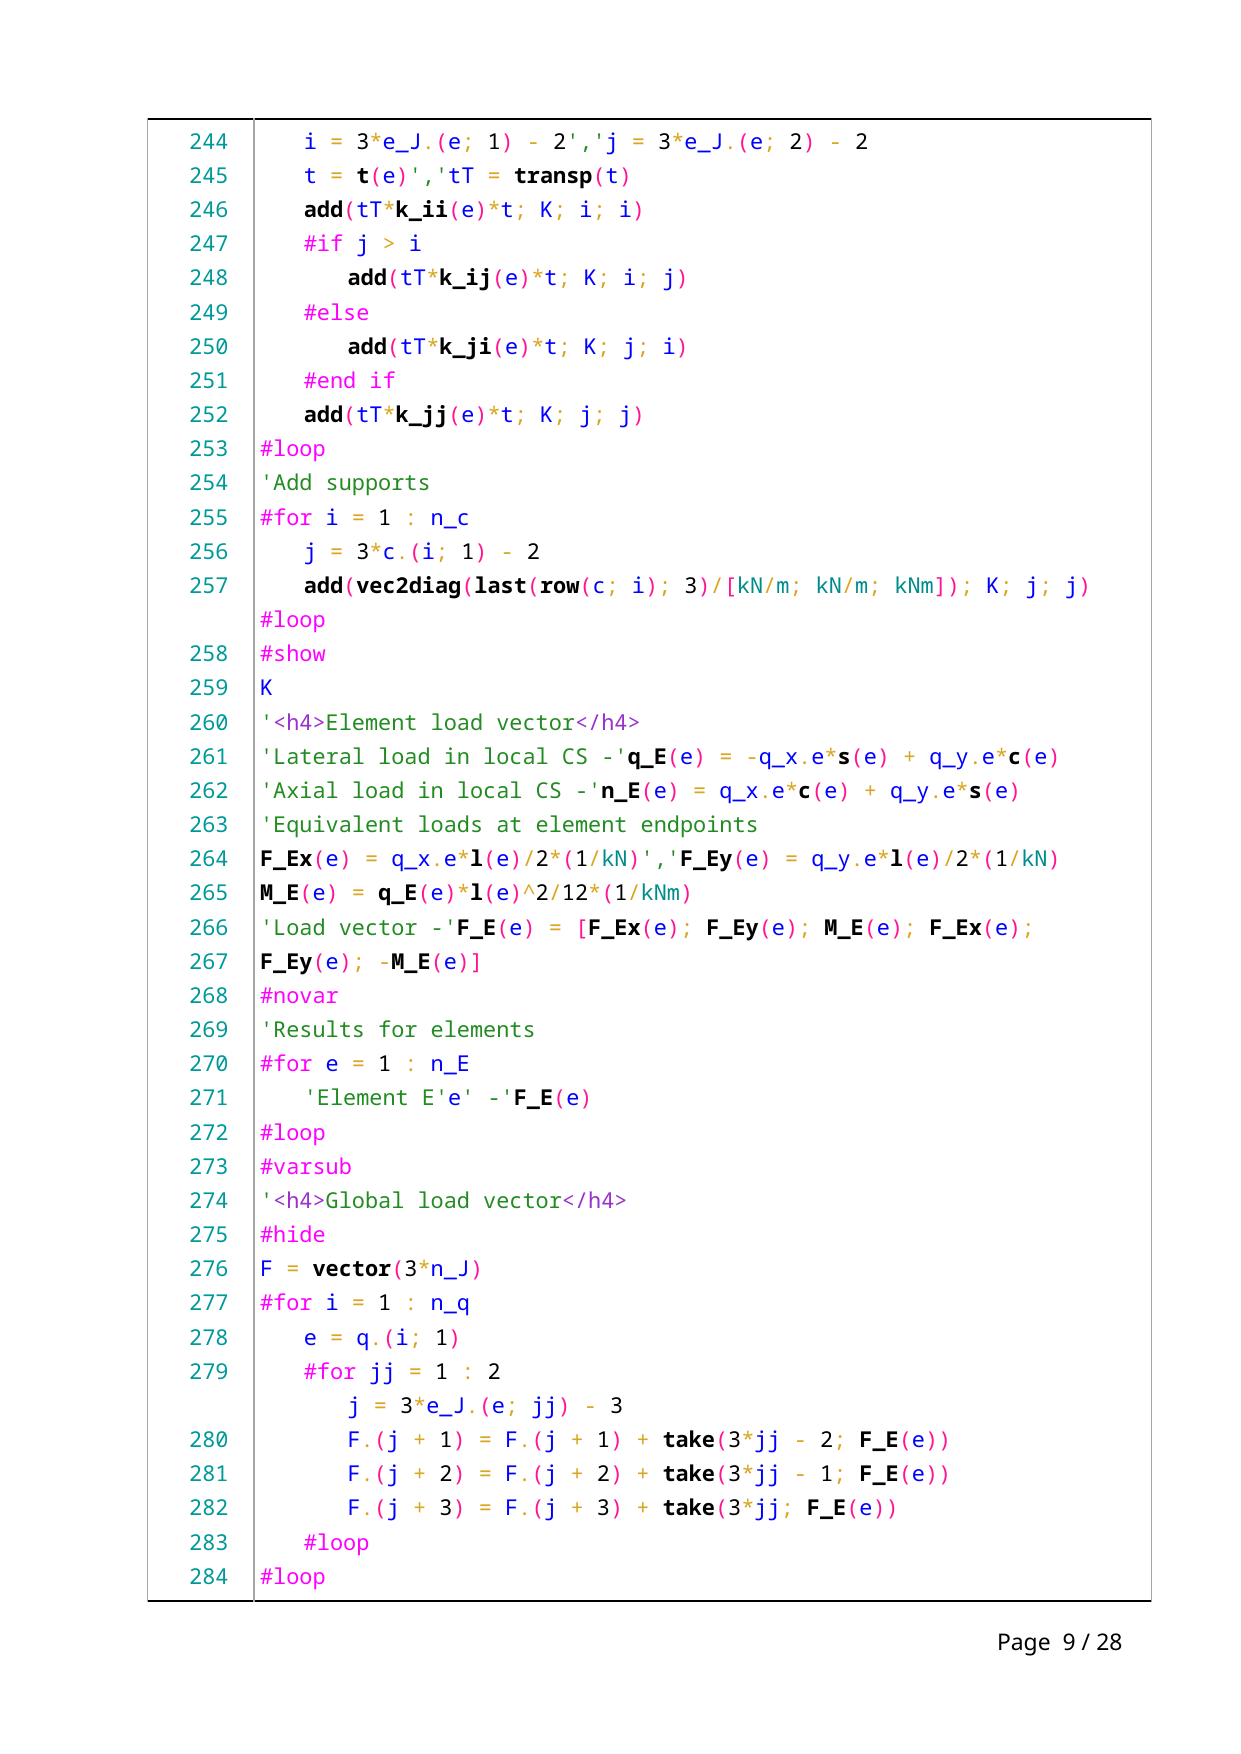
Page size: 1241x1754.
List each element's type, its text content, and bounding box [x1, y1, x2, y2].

table_header 244 245 246 247 248 249 250 251 252 253 254 255 256 257 258 259 260 261 262 263 264 265 266 267 268 269 270 271 272 273 274 275 276 277 278 279 280 281 282 283 284 [148, 120, 253, 1600]
table_header i = 3*e_J.(e; 1) - 2','j = 3*e_J.(e; 2) - 2 t = t(e)','tT = transp(t) add(tT*k_ii(e)*t; K; i; i) #if j > i add(tT*k_ij(e)*t; K; i; j) #else add(tT*k_ji(e)*t; K; j; i) #end if add(tT*k_jj(e)*t; K; j; j) #loop 'Add supports #for i = 1 : n_c j = 3*c.(i; 1) - 2 add(vec2diag(last(row(c; i); 3)/[kN/m; kN/m; kNm]); K; j; j) #loop #show K '<h4>Element load vector</h4> 'Lateral load in local CS -'q_E(e) = -q_x.e*s(e) + q_y.e*c(e) 'Axial load in local CS -'n_E(e) = q_x.e*c(e) + q_y.e*s(e) 'Equivalent loads at element endpoints F_Ex(e) = q_x.e*l(e)/2*(1/kN)','F_Ey(e) = q_y.e*l(e)/2*(1/kN) M_E(e) = q_E(e)*l(e)^2/12*(1/kNm) 'Load vector -'F_E(e) = [F_Ex(e); F_Ey(e); M_E(e); F_Ex(e); F_Ey(e); -M_E(e)] #novar 'Results for elements #for e = 1 : n_E 'Element Е'e' -'F_E(e) #loop #varsub '<h4>Global load vector</h4> #hide F = vector(3*n_J) #for i = 1 : n_q e = q.(i; 1) #for jj = 1 : 2 j = 3*e_J.(e; jj) - 3 F.(j + 1) = F.(j + 1) + take(3*jj - 2; F_E(e)) F.(j + 2) = F.(j + 2) + take(3*jj - 1; F_E(e)) F.(j + 3) = F.(j + 3) + take(3*jj; F_E(e)) #loop #loop [255, 120, 1151, 1600]
